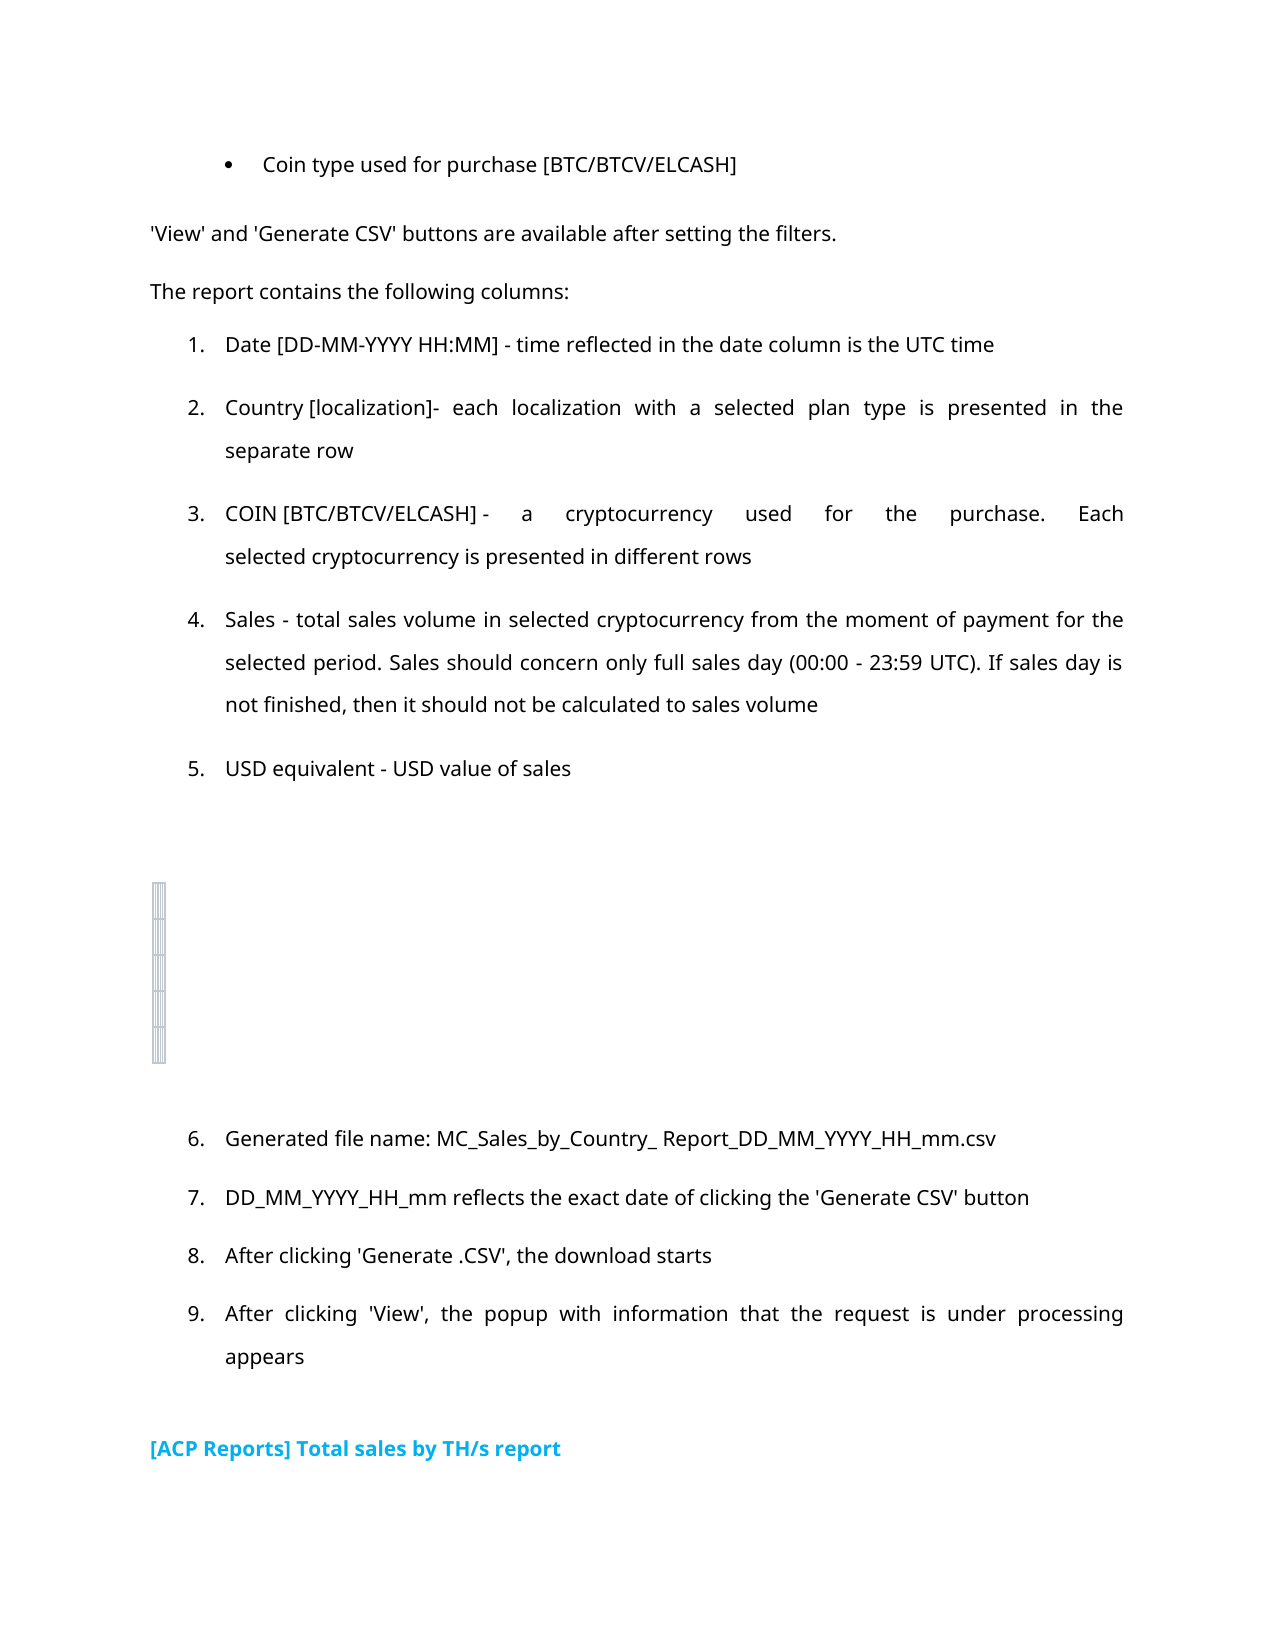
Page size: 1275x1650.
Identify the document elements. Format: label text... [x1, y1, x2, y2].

list After clicking 'View', the popup with information that the request is under processing appears [187, 1299, 1125, 1370]
subtitle [ACP Reports] Total sales by TH/s report [150, 1434, 1125, 1462]
text The report contains the following columns: [150, 277, 1125, 305]
list DD_MM_YYYY_HH_mm reflects the exact date of clicking the 'Generate CSV' button [187, 1183, 1125, 1211]
list USD equivalent - USD value of sales [187, 754, 1125, 782]
list Country [localization]- each localization with a selected plan type is presented in the separate row [187, 393, 1125, 464]
list Date [DD-MM-YYYY HH:MM] - time reflected in the date column is the UTC time [187, 330, 1125, 358]
list Sales - total sales volume in selected cryptocurrency from the moment of payment for the selected period. Sales should concern only full sales day (00:00 - 23:59 UTC). If sales day is not finished, then it should not be calculated to sales volume [187, 605, 1125, 719]
text 'View' and 'Generate CSV' buttons are available after setting the filters. [150, 219, 1125, 247]
list COIN [BTC/BTCV/ELCASH] - a cryptocurrency used for the purchase. Each selected cryptocurrency is presented in different rows [187, 499, 1125, 570]
list Generated file name: MC_Sales_by_Country_ Report_DD_MM_YYYY_HH_mm.csv [187, 1124, 1125, 1153]
list Coin type used for purchase [BTC/BTCV/ELCASH] [225, 150, 1125, 178]
list After clicking 'Generate .CSV', the download starts [187, 1241, 1125, 1269]
